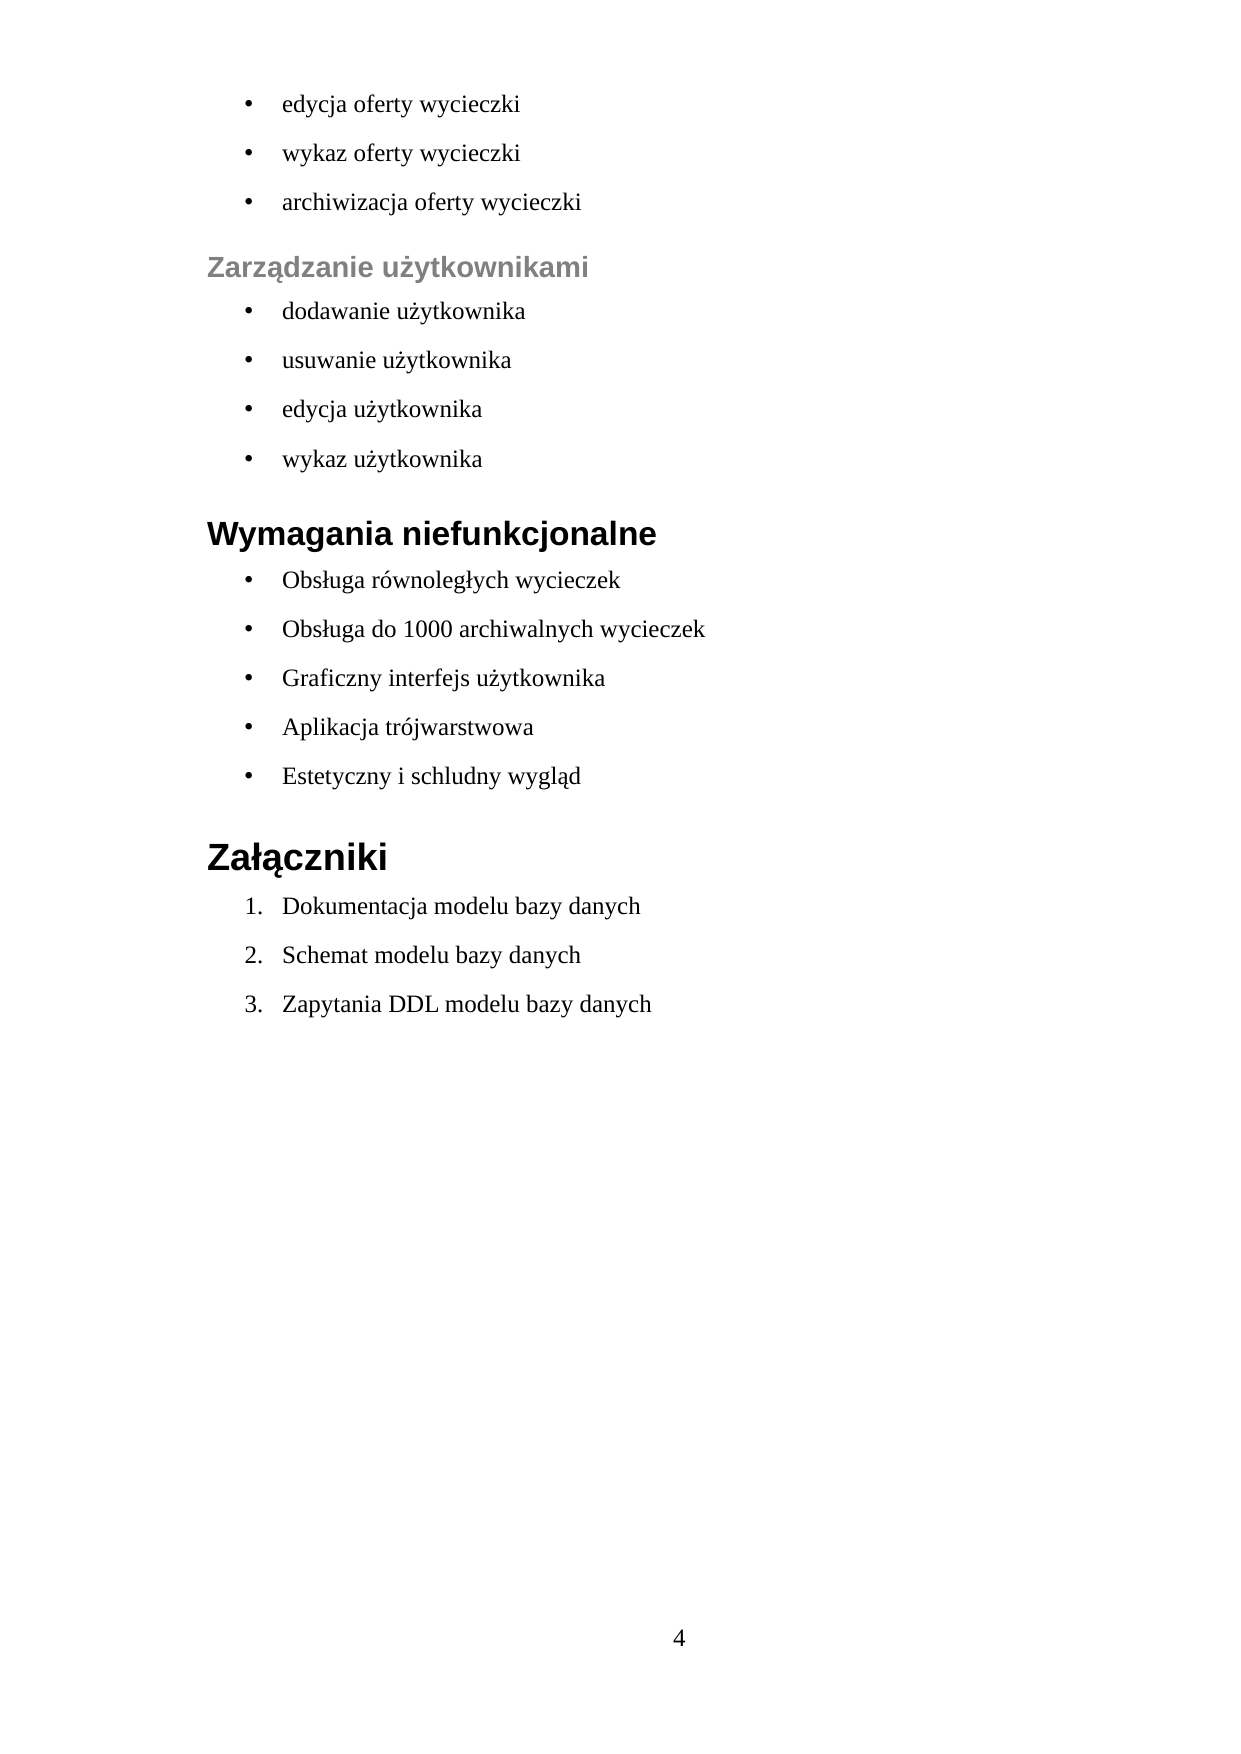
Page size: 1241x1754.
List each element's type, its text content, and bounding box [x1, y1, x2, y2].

list dodawanie użytkownika [244, 296, 1152, 325]
list usuwanie użytkownika [244, 346, 1152, 374]
list Estetyczny i schludny wygląd [244, 761, 1152, 790]
list archiwizacja oferty wycieczki [244, 187, 1152, 216]
subtitle Wymagania niefunkcjonalne [207, 513, 1152, 552]
list Obsługa do 1000 archiwalnych wycieczek [244, 614, 1152, 642]
list edycja użytkownika [244, 394, 1152, 423]
list Dokumentacja modelu bazy danych [244, 891, 1152, 920]
list Aplikacja trójwarstwowa [244, 712, 1152, 741]
list Graficzny interfejs użytkownika [244, 663, 1152, 692]
list Schemat modelu bazy danych [244, 940, 1152, 969]
list wykaz użytkownika [244, 444, 1152, 472]
list wykaz oferty wycieczki [244, 138, 1152, 166]
list Zapytania DDL modelu bazy danych [244, 989, 1152, 1018]
list Obsługa równoległych wycieczek [244, 565, 1152, 593]
list edycja oferty wycieczki [244, 89, 1152, 117]
subtitle Zarządzanie użytkownikami [207, 250, 1152, 284]
subtitle Załączniki [207, 835, 1152, 879]
